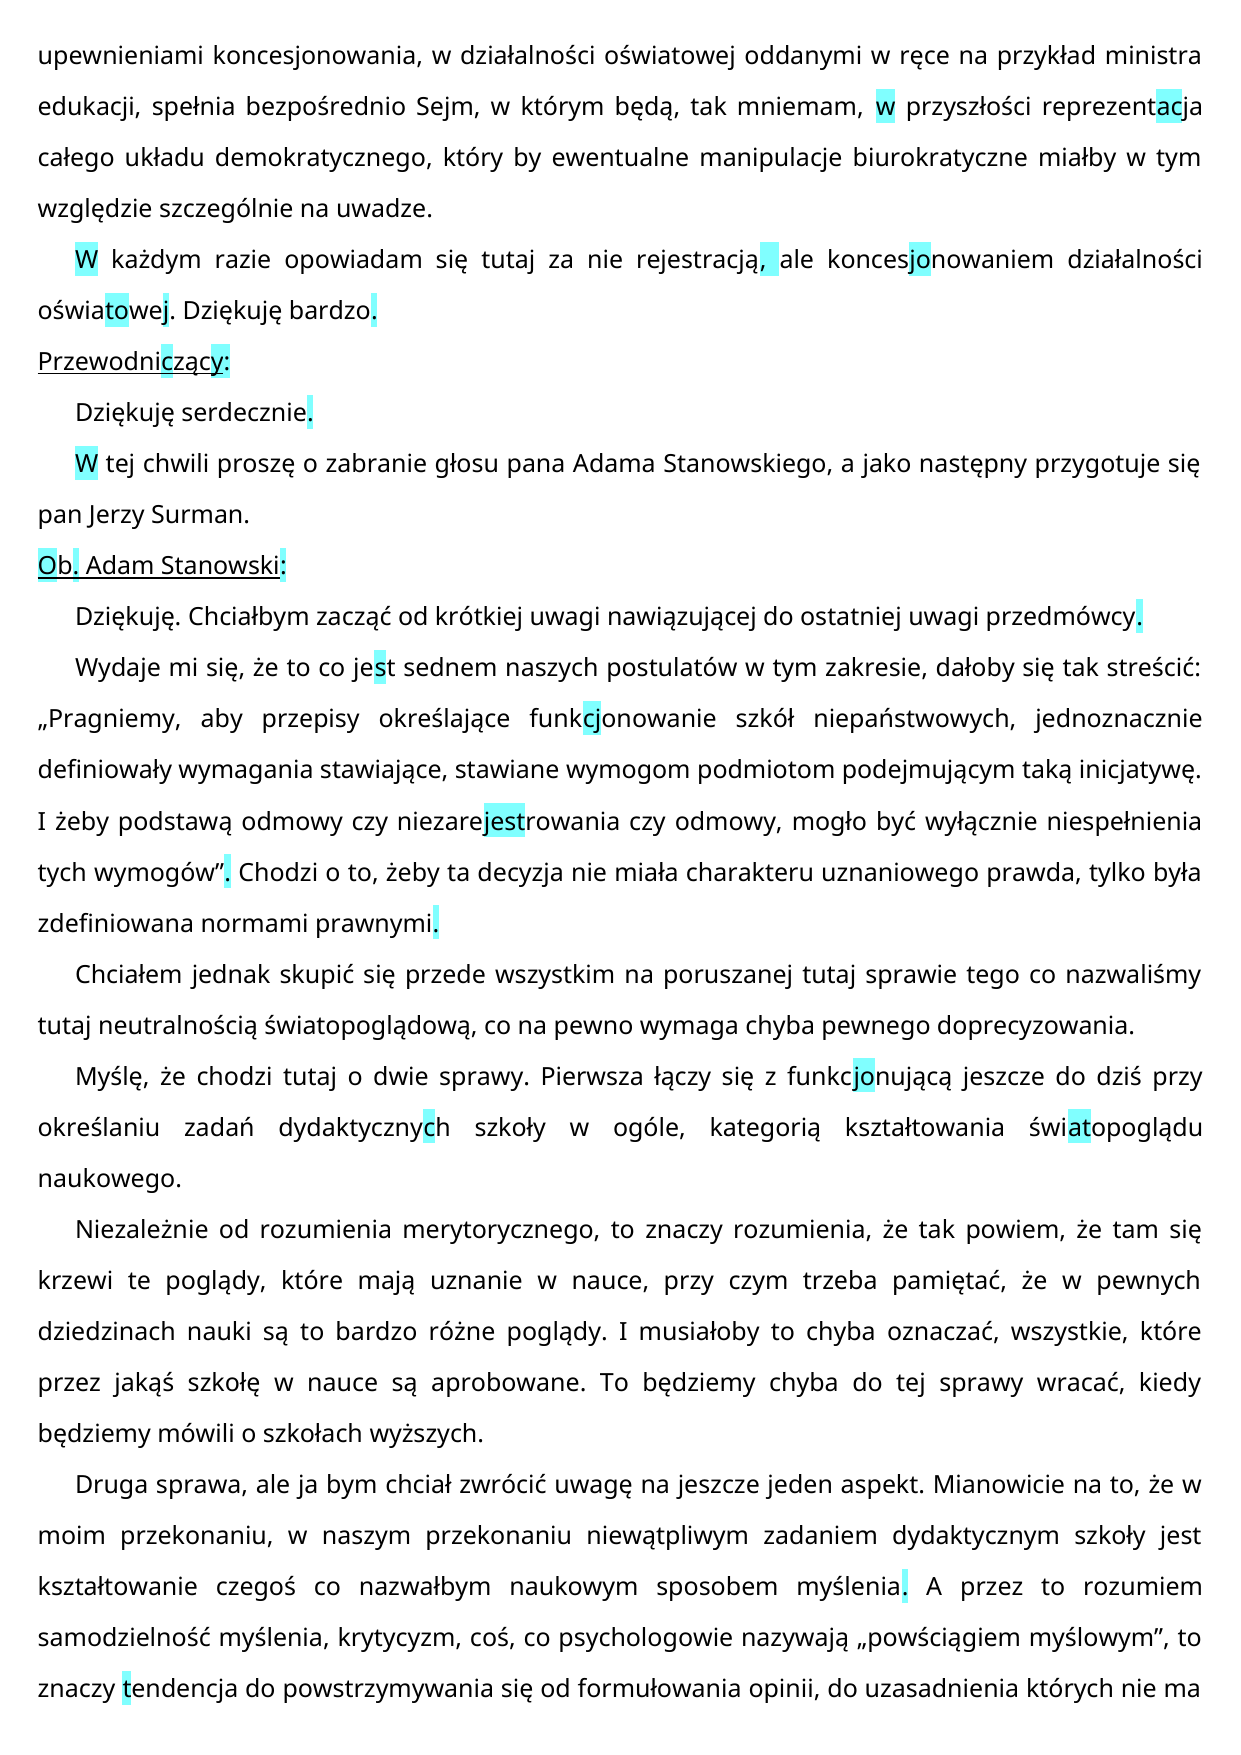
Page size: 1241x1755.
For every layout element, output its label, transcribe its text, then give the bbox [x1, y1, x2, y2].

text Myślę, że chodzi tutaj o dwie sprawy. Pierwsza łączy się z funkcjonującą jeszcze do dziś przy określaniu zadań dydaktycznych szkoły w ogóle, kategorią kształtowania światopoglądu naukowego. [37, 1058, 1203, 1194]
text Dziękuję. Chciałbym zacząć od krótkiej uwagi nawiązującej do ostatniej uwagi przedmówcy. [37, 599, 1203, 633]
text Dziękuję serdecznie. [37, 395, 1203, 429]
text W tej chwili proszę o zabranie głosu pana Adama Stanowskiego, a jako następny przygotuje się pan Jerzy Surman. [37, 446, 1203, 531]
text Niezależnie od rozumienia merytorycznego, to znaczy rozumienia, że tak powiem, że tam się krzewi te poglądy, które mają uznanie w nauce, przy czym trzeba pamiętać, że w pewnych dziedzinach nauki są to bardzo różne poglądy. I musiałoby to chyba oznaczać, wszystkie, które przez jakąś szkołę w nauce są aprobowane. To będziemy chyba do tej sprawy wracać, kiedy będziemy mówili o szkołach wyższych. [37, 1211, 1203, 1450]
text Druga sprawa, ale ja bym chciał zwrócić uwagę na jeszcze jeden aspekt. Mianowicie na to, że w moim przekonaniu, w naszym przekonaniu niewątpliwym zadaniem dydaktycznym szkoły jest kształtowanie czegoś co nazwałbym naukowym sposobem myślenia. A przez to rozumiem samodzielność myślenia, krytycyzm, coś, co psychologowie nazywają „powściągiem myślowym”, to znaczy tendencja do powstrzymywania się od formułowania opinii, do uzasadnienia których nie ma [37, 1467, 1203, 1705]
text W każdym razie opowiadam się tutaj za nie rejestracją, ale koncesjonowaniem działalności oświatowej. Dziękuję bardzo. [37, 242, 1203, 327]
text upewnieniami koncesjonowania, w działalności oświatowej oddanymi w ręce na przykład ministra edukacji, spełnia bezpośrednio Sejm, w którym będą, tak mniemam, w przyszłości reprezentacja całego układu demokratycznego, który by ewentualne manipulacje biurokratyczne miałby w tym względzie szczególnie na uwadze. [37, 37, 1203, 225]
text Przewodniczący: [37, 344, 1203, 378]
text Chciałem jednak skupić się przede wszystkim na poruszanej tutaj sprawie tego co nazwaliśmy tutaj neutralnością światopoglądową, co na pewno wymaga chyba pewnego doprecyzowania. [37, 956, 1203, 1041]
text Wydaje mi się, że to co jest sednem naszych postulatów w tym zakresie, dałoby się tak streścić: „Pragniemy, aby przepisy określające funkcjonowanie szkół niepaństwowych, jednoznacznie definiowały wymagania stawiające, stawiane wymogom podmiotom podejmującym taką inicjatywę. I żeby podstawą odmowy czy niezarejestrowania czy odmowy, mogło być wyłącznie niespełnienia tych wymogów”. Chodzi o to, żeby ta decyzja nie miała charakteru uznaniowego prawda, tylko była zdefiniowana normami prawnymi. [37, 650, 1203, 939]
text Ob. Adam Stanowski: [37, 548, 1203, 582]
